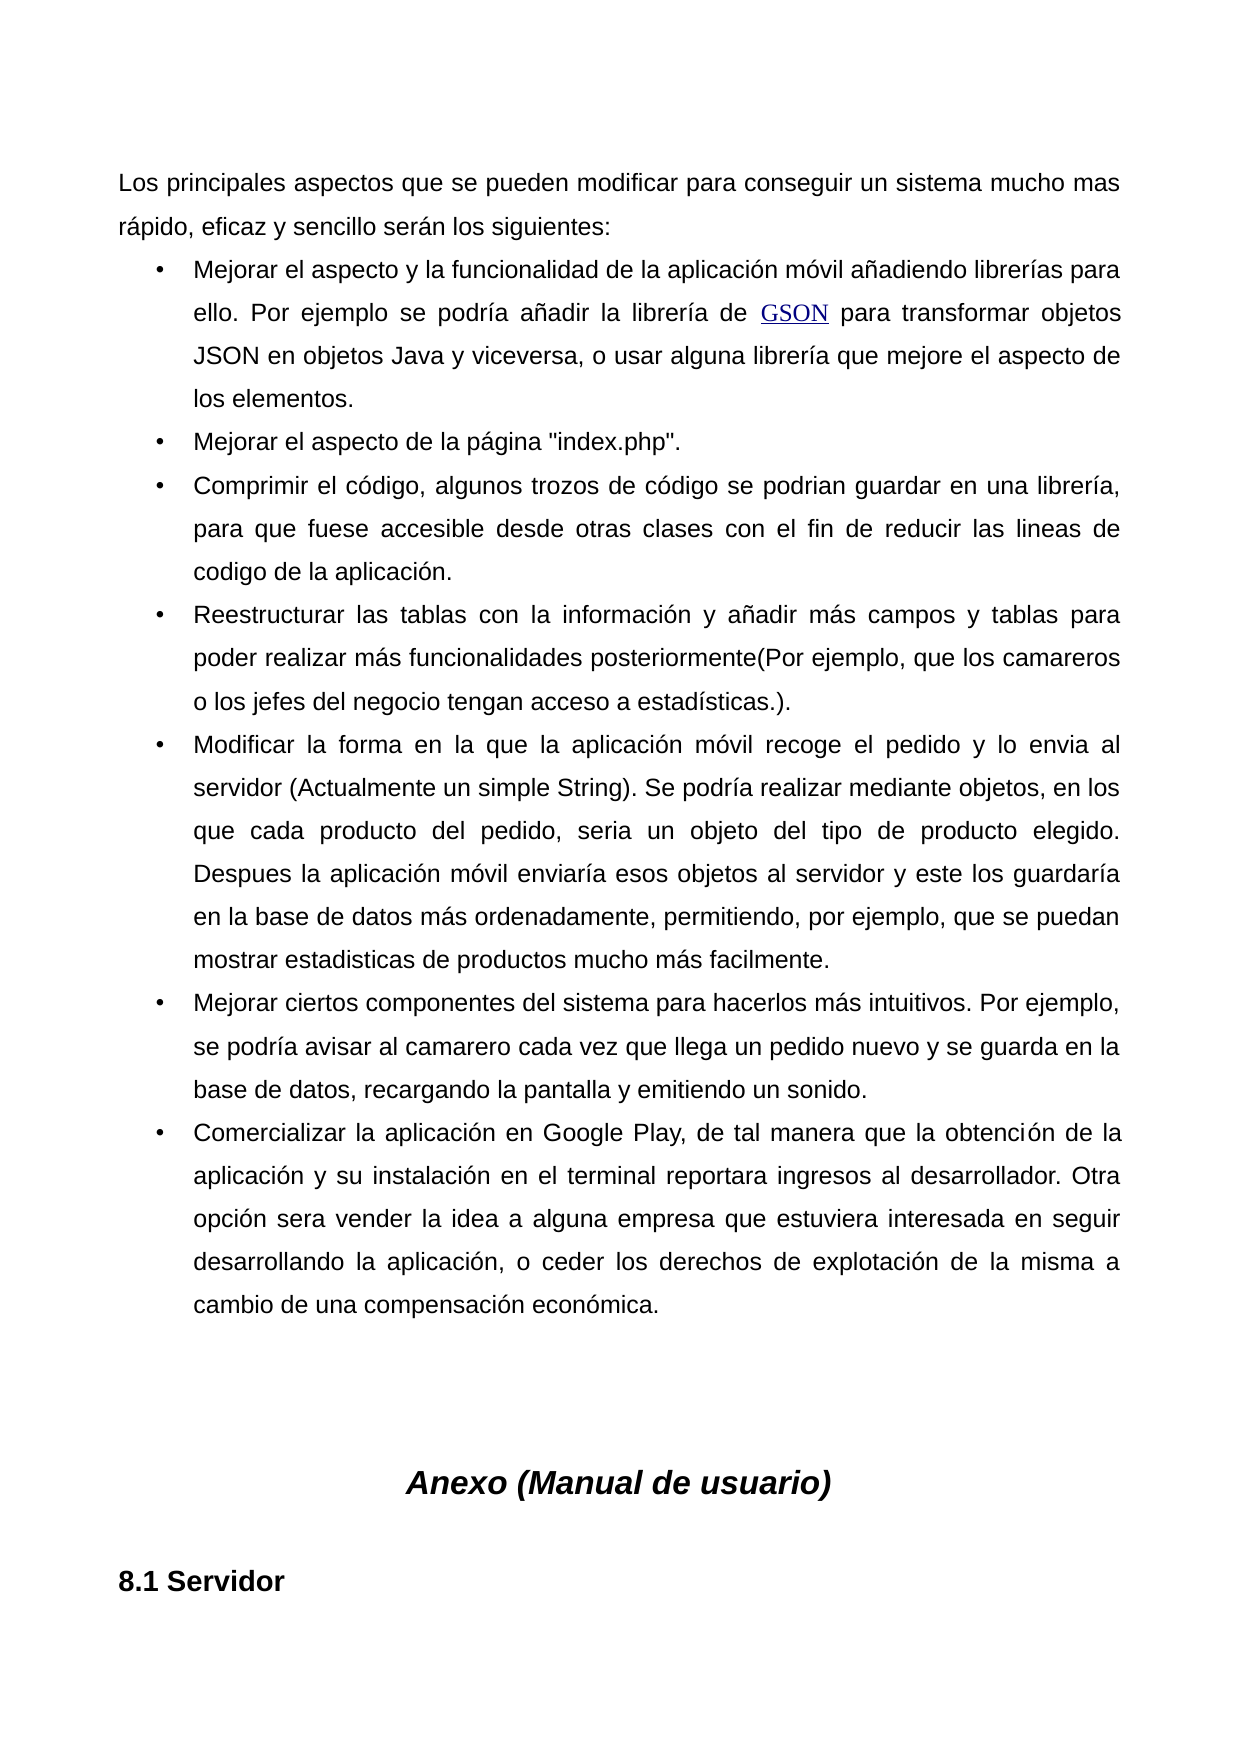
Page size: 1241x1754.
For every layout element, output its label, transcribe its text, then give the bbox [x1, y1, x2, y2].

list Modificar la forma en la que la aplicación móvil recoge el pedido y lo envia al servidor (Actualmente un simple String). Se podría realizar mediante objetos, en los que cada producto del pedido, seria un objeto del tipo de producto elegido. Despues la aplicación móvil enviaría esos objetos al servidor y este los guardaría en la base de datos más ordenadamente, permitiendo, por ejemplo, que se puedan mostrar estadisticas de productos mucho más facilmente. [156, 729, 1122, 974]
text Anexo (Manual de usuario) [118, 1463, 1122, 1501]
text 8.1 Servidor [118, 1564, 1122, 1597]
list Mejorar el aspecto de la página "index.php". [156, 427, 1122, 456]
list Comercializar la aplicación en Google Play, de tal manera que la obtención de la aplicación y su instalación en el terminal reportara ingresos al desarrollador. Otra opción sera vender la idea a alguna empresa que estuviera interesada en seguir desarrollando la aplicación, o ceder los derechos de explotación de la misma a cambio de una compensación económica. [156, 1118, 1122, 1319]
list Reestructurar las tablas con la información y añadir más campos y tablas para poder realizar más funcionalidades posteriormente(Por ejemplo, que los camareros o los jefes del negocio tengan acceso a estadísticas.). [156, 600, 1122, 715]
text Los principales aspectos que se pueden modificar para conseguir un sistema mucho mas rápido, eficaz y sencillo serán los siguientes: [118, 168, 1122, 240]
list Mejorar ciertos componentes del sistema para hacerlos más intuitivos. Por ejemplo, se podría avisar al camarero cada vez que llega un pedido nuevo y se guarda en la base de datos, recargando la pantalla y emitiendo un sonido. [156, 988, 1122, 1103]
list Comprimir el código, algunos trozos de código se podrian guardar en una librería, para que fuese accesible desde otras clases con el fin de reducir las lineas de codigo de la aplicación. [156, 471, 1122, 586]
list Mejorar el aspecto y la funcionalidad de la aplicación móvil añadiendo librerías para ello. Por ejemplo se podría añadir la librería de GSON para transformar objetos JSON en objetos Java y viceversa, o usar alguna librería que mejore el aspecto de los elementos. [156, 255, 1122, 413]
